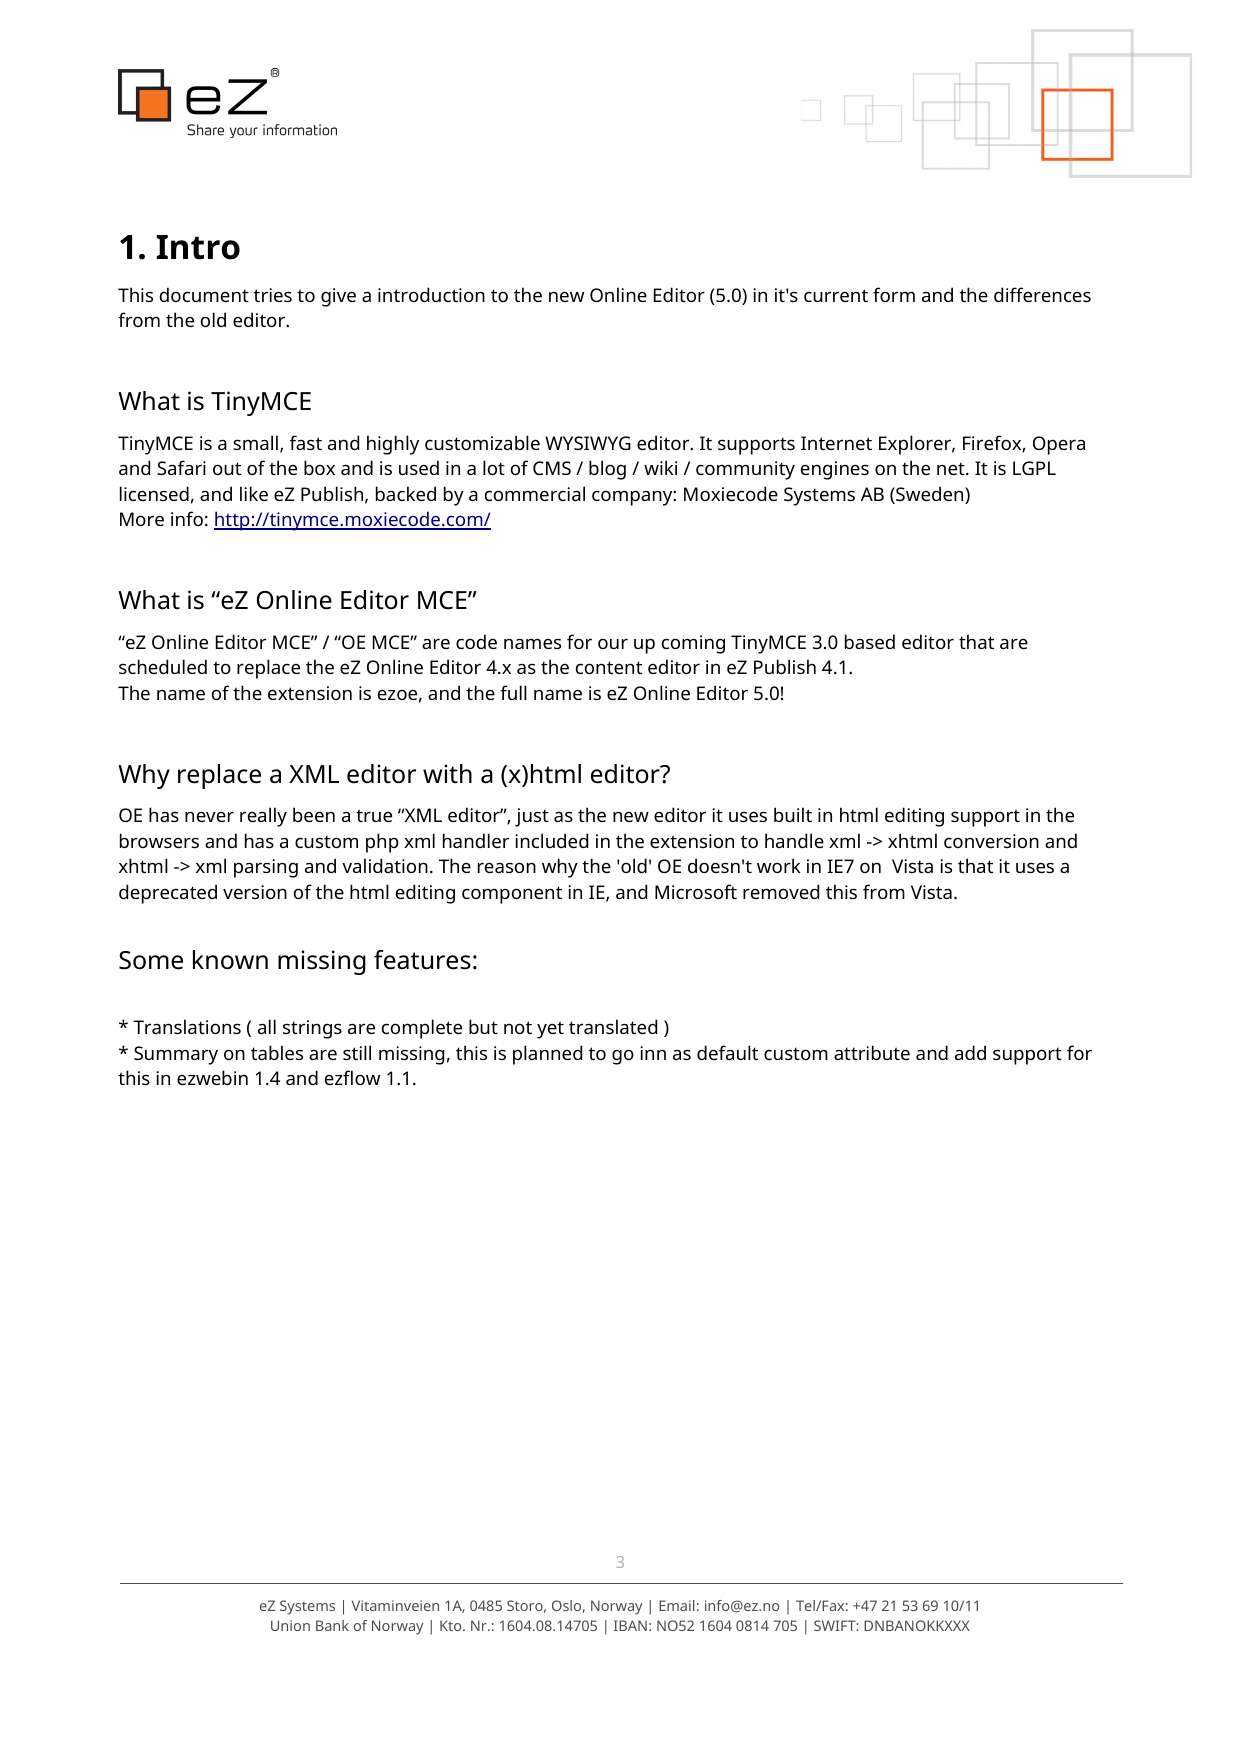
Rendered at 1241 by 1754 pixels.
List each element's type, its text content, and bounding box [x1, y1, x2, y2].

text TinyMCE is a small, fast and highly customizable WYSIWYG editor. It supports Internet Explorer, Firefox, Opera and Safari out of the box and is used in a lot of CMS / blog / wiki / community engines on the net. It is LGPL licensed, and like eZ Publish, backed by a commercial company: Moxiecode Systems AB (Sweden) More info: http://tinymce.moxiecode.com/ [118, 430, 1122, 532]
picture [800, 29, 1193, 178]
text This document tries to give a introduction to the new Online Editor (5.0) in it's current form and the differences from the old editor. [118, 282, 1122, 333]
picture [118, 68, 442, 187]
subtitle What is “eZ Online Editor MCE” [118, 583, 1122, 617]
subtitle 1. Intro [118, 224, 1122, 269]
subtitle Why replace a XML editor with a (x)html editor? [118, 756, 1122, 790]
text OE has never really been a true “XML editor”, just as the new editor it uses built in html editing support in the browsers and has a custom php xml handler included in the extension to handle xml -> xhtml conversion and xhtml -> xml parsing and validation. The reason why the 'old' OE doesn't work in IE7 on Vista is that it uses a deprecated version of the html editing component in IE, and Microsoft removed this from Vista. [118, 803, 1122, 905]
text * Translations ( all strings are complete but not yet translated ) * Summary on tables are still missing, this is planned to go inn as default custom attribute and add support for this in ezwebin 1.4 and ezflow 1.1. [118, 989, 1122, 1091]
text “eZ Online Editor MCE” / “OE MCE” are code names for our up coming TinyMCE 3.0 based editor that are scheduled to replace the eZ Online Editor 4.x as the content editor in eZ Publish 4.1. The name of the extension is ezoe, and the full name is eZ Online Editor 5.0! [118, 629, 1122, 706]
subtitle What is TinyMCE [118, 383, 1122, 417]
subtitle Some known missing features: [118, 942, 1122, 976]
